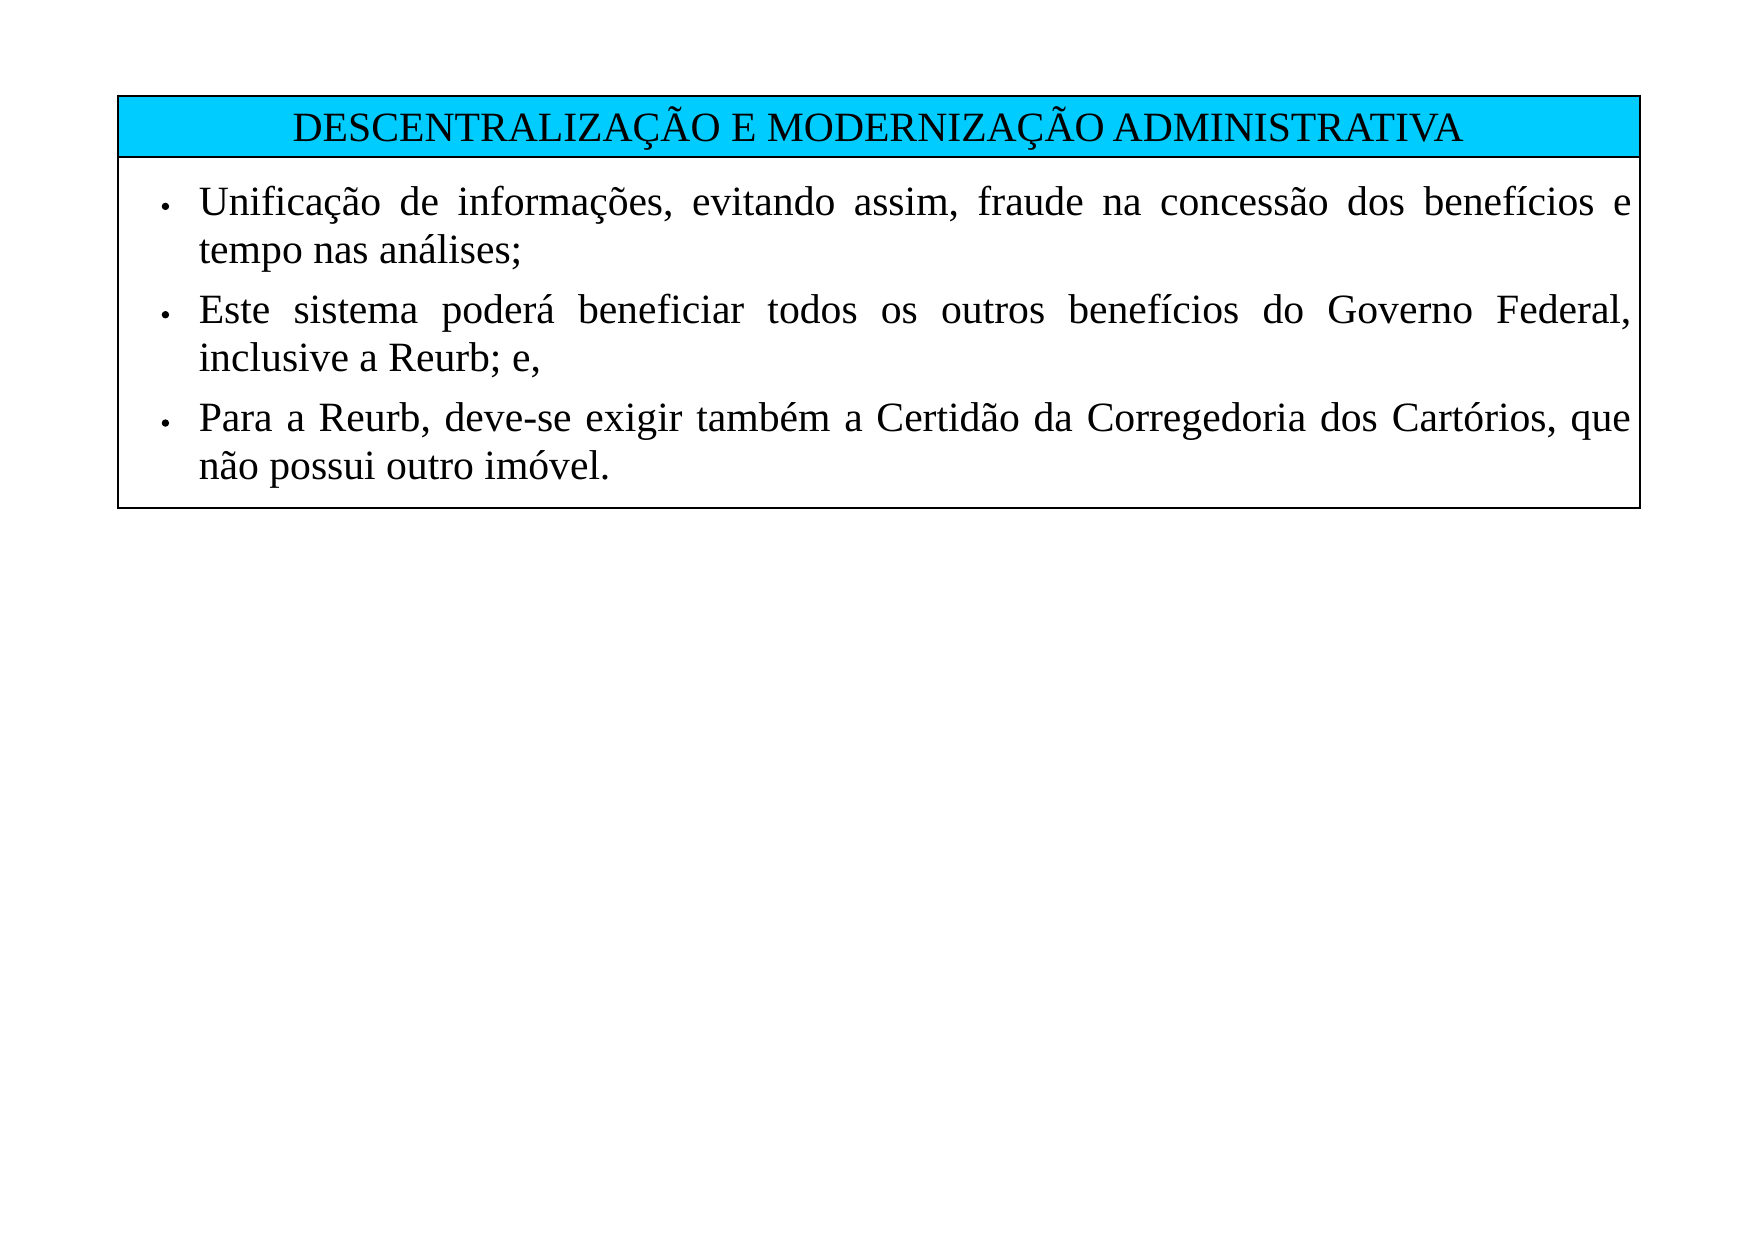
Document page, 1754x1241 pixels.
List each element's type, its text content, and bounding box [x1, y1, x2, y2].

table_cell Unificação de informações, evitando assim, fraude na concessão dos benefícios e tempo nas análises; Este sistema poderá beneficiar todos os outros benefícios do Governo Federal, inclusive a Reurb; e, Para a Reurb, deve-se exigir também a Certidão da Corregedoria dos Cartórios, que não possui outro imóvel. [119, 158, 1639, 507]
table_header DESCENTRALIZAÇÃO E MODERNIZAÇÃO ADMINISTRATIVA [119, 97, 1639, 156]
